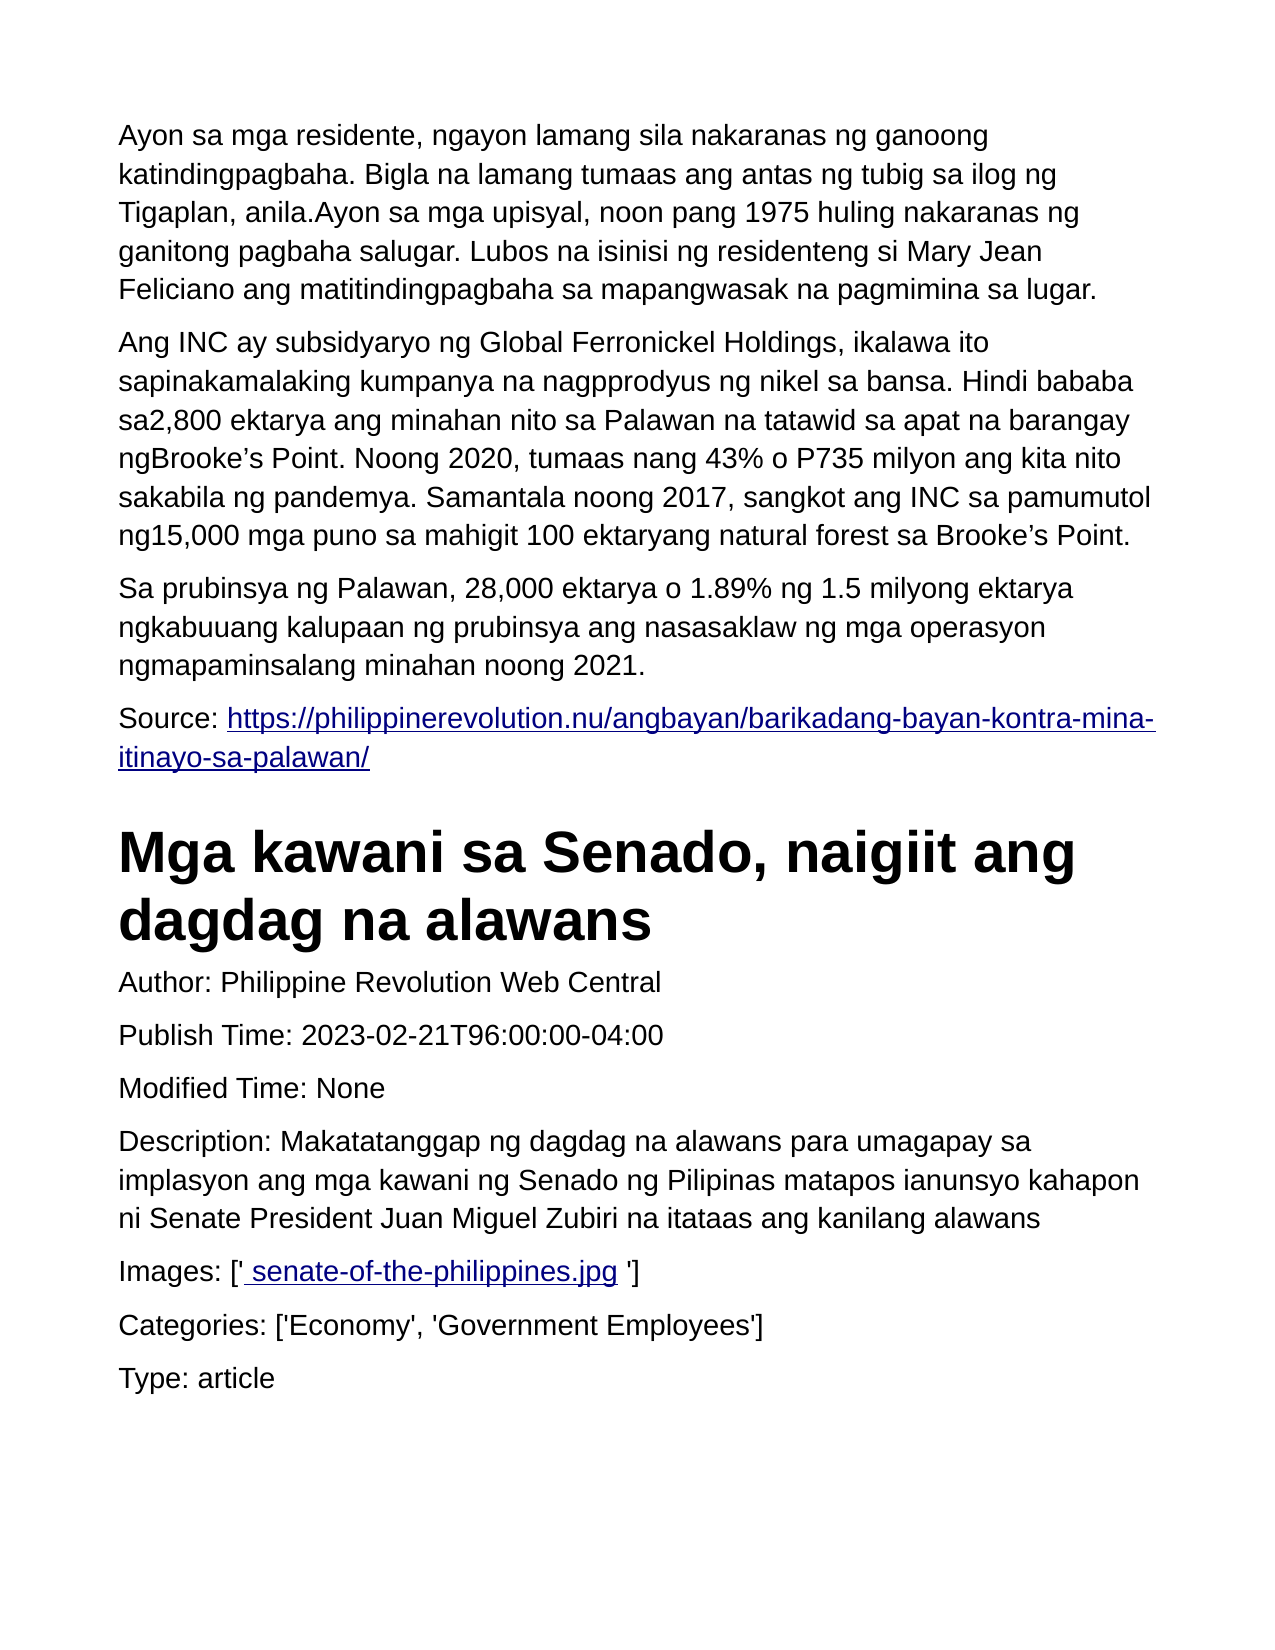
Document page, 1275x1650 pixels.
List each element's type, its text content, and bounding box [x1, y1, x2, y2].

text Source: https://philippinerevolution.nu/angbayan/barikadang-bayan-kontra-mina-itinayo-sa-palawan/ [118, 701, 1157, 773]
text Categories: ['Economy', 'Government Employees'] [118, 1307, 1157, 1341]
text Modified Time: None [118, 1071, 1157, 1104]
text Type: article [118, 1361, 1157, 1394]
text Images: [' senate-of-the-philippines.jpg '] [118, 1254, 1157, 1288]
text Sa prubinsya ng Palawan, 28,000 ektarya o 1.89% ng 1.5 milyong ektarya ngkabuuang kalupaan ng prubinsya ang nasasaklaw ng mga operasyon ngmapaminsalang minahan noong 2021. [118, 571, 1157, 682]
text Ayon sa mga residente, ngayon lamang sila nakaranas ng ganoong katindingpagbaha. Bigla na lamang tumaas ang antas ng tubig sa ilog ng Tigaplan, anila.Ayon sa mga upisyal, noon pang 1975 huling nakaranas ng ganitong pagbaha salugar. Lubos na isinisi ng residenteng si Mary Jean Feliciano ang matitindingpagbaha sa mapangwasak na pagmimina sa lugar. [118, 118, 1157, 306]
text Description: Makatatanggap ng dagdag na alawans para umagapay sa implasyon ang mga kawani ng Senado ng Pilipinas matapos ianunsyo kahapon ni Senate President Juan Miguel Zubiri na itataas ang kanilang alawans [118, 1124, 1157, 1235]
subtitle Mga kawani sa Senado, naigiit ang dagdag na alawans [118, 818, 1157, 952]
text Ang INC ay subsidyaryo ng Global Ferronickel Holdings, ikalawa ito sapinakamalaking kumpanya na nagpprodyus ng nikel sa bansa. Hindi bababa sa2,800 ektarya ang minahan nito sa Palawan na tatawid sa apat na barangay ngBrooke’s Point. Noong 2020, tumaas nang 43% o P735 milyon ang kita nito sakabila ng pandemya. Samantala noong 2017, sangkot ang INC sa pamumutol ng15,000 mga puno sa mahigit 100 ektaryang natural forest sa Brooke’s Point. [118, 325, 1157, 552]
text Author: Philippine Revolution Web Central [118, 965, 1157, 998]
text Publish Time: 2023-02-21T96:00:00-04:00 [118, 1018, 1157, 1051]
